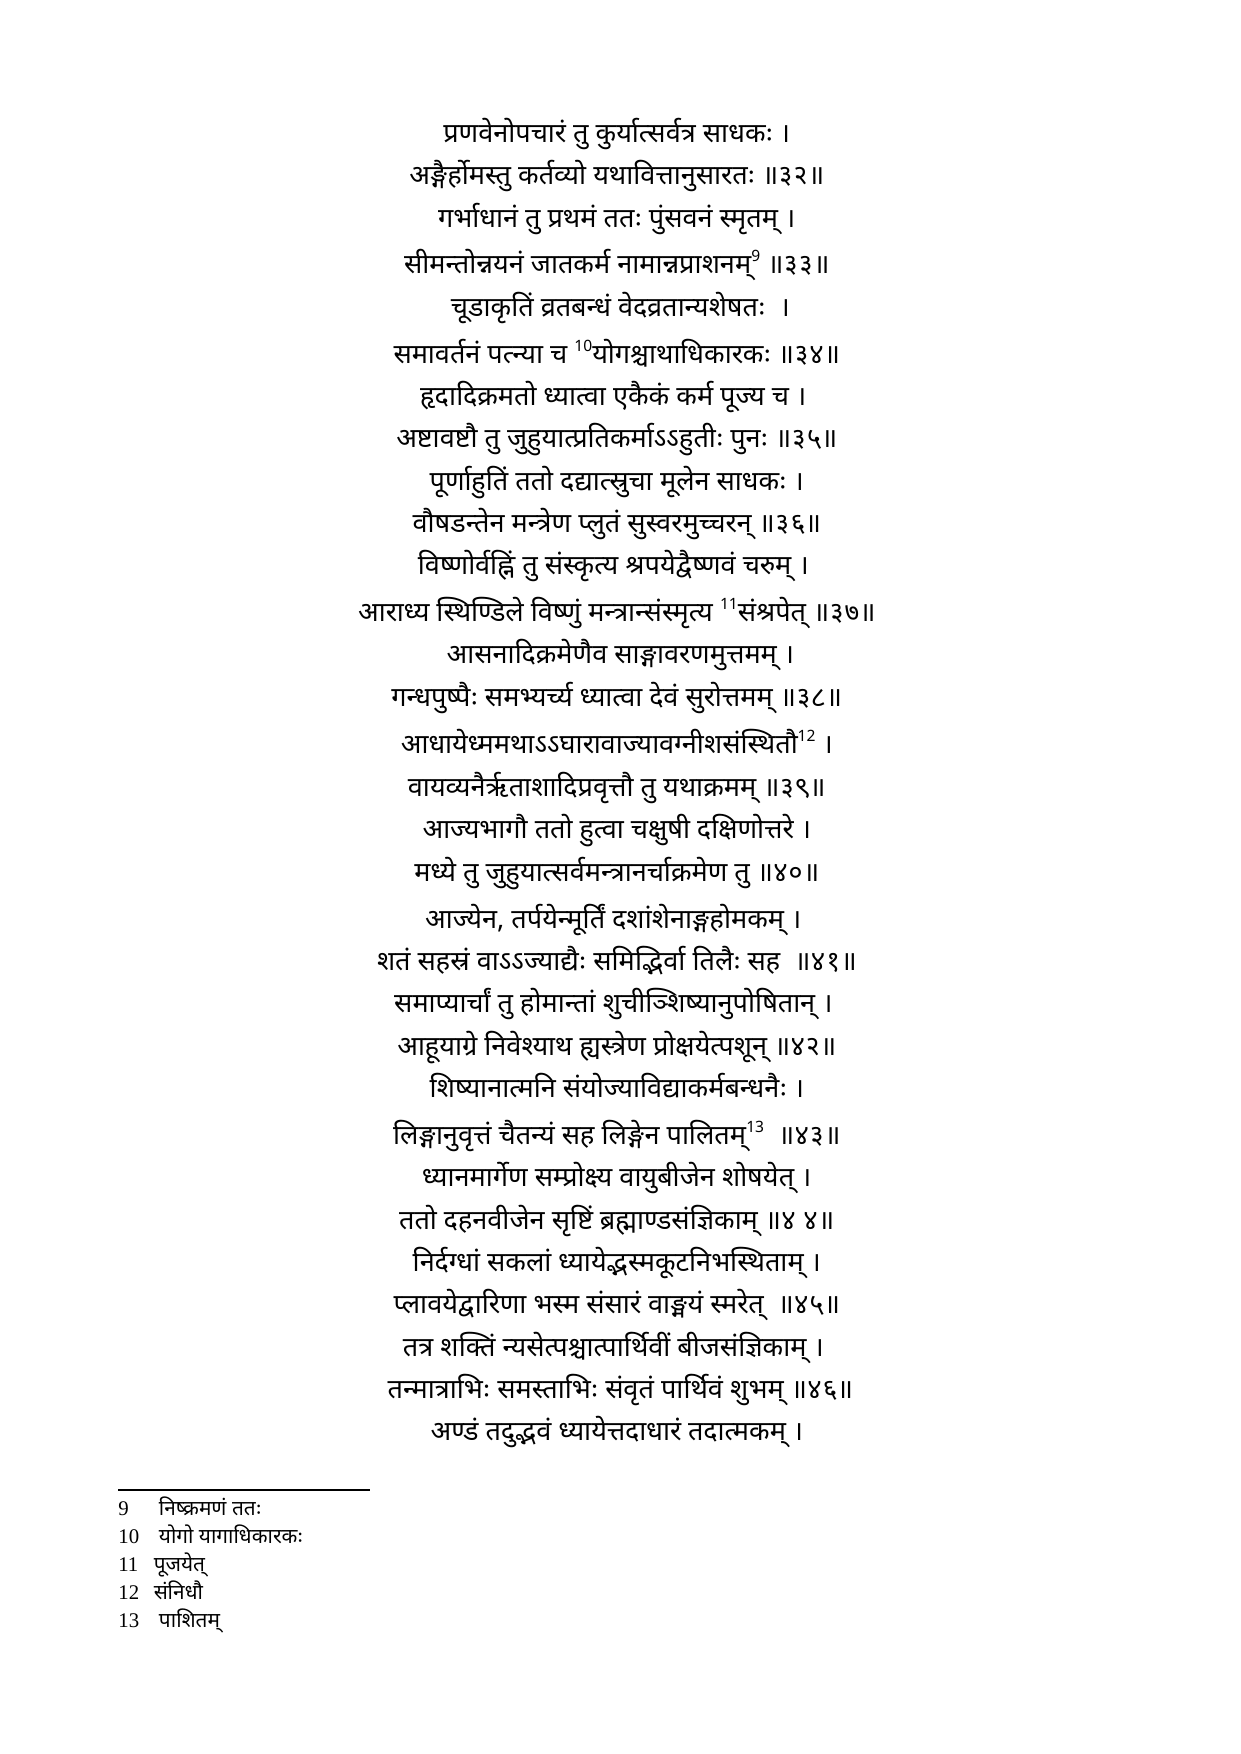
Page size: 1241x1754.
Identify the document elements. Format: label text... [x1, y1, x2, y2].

text वायव्यनैरृताशादिप्रवृत्तौ तु यथाक्रमम् ॥३९॥ आज्यभागौ ततो हुत्वा चक्षुषी दक्षिणोत्तरे । मध्ये तु जुहुयात्सर्वमन्त्रानर्चाक्रमेण तु ॥४०॥ आज्येन, तर्पयेन्मूर्तिं दशांशेनाङ्गहोमकम् । शतं सहस्रं वाऽऽज्याद्यैः समिद्भिर्वा तिलैः सह ॥४१॥ समाप्यार्चां तु होमान्तां शुचीञ्शिष्यानुपोषितान् । आहूयाग्रे निवेश्याथ ह्यस्त्रेण प्रोक्षयेत्पशून् ॥४२॥ शिष्यानात्मनि संयोज्याविद्याकर्मबन्धनैः । लिङ्गानुवृत्तं चैतन्यं सह लिङ्गेन पालितम् ॥४३॥ ध्यानमार्गेण सम्प्रोक्ष्य वायुबीजेन शोषयेत् । ततो दहनवीजेन सृष्टिं ब्रह्माण्डसंज्ञिकाम् ॥४ ४॥ निर्दग्धां सकलां ध्यायेद्भस्मकूटनिभस्थिताम् । प्लावयेद्वारिणा भस्म संसारं वाङ्मयं स्मरेत् ॥४५॥ तत्र शक्तिं न्यसेत्पश्चात्पार्थिवीं बीजसंज्ञिकाम् । तन्मात्राभिः समस्ताभिः संवृतं पार्थिवं शुभम् ॥४६॥ अण्डं तदुद्भवं ध्यायेत्तदाधारं तदात्मकम् । [118, 772, 1122, 1452]
text पूजयेत् [118, 1552, 1122, 1580]
text निष्क्रमणं ततः [118, 1496, 1122, 1524]
text संनिधौ [118, 1580, 1122, 1608]
text प्रणवेनोपचारं तु कुर्यात्सर्वत्र साधकः । अङ्गैर्होमस्तु कर्तव्यो यथावित्तानुसारतः ॥३२॥ गर्भाधानं तु प्रथमं ततः पुंसवनं स्मृतम् । सीमन्तोन्नयनं जातकर्म नामान्नप्राशनम् ॥३३॥ चूडाकृतिं व्रतबन्धं वेदव्रतान्यशेषतः । समावर्तनं पत्न्या च योगश्चाथाधिकारकः ॥३४॥ हृदादिक्रमतो ध्यात्वा एकैकं कर्म पूज्य च । अष्टावष्टौ तु जुहुयात्प्रतिकर्माऽऽहुतीः पुनः ॥३५॥ पूर्णाहुतिं ततो दद्यात्स्रुचा मूलेन साधकः । वौषडन्तेन मन्त्रेण प्लुतं सुस्वरमुच्चरन् ॥३६॥ विष्णोर्वह्निं तु संस्कृत्य श्रपयेद्वैष्णवं चरुम् । आराध्य स्थिण्डिले विष्णुं मन्त्रान्संस्मृत्य संश्रपेत् ॥३७॥ आसनादिक्रमेणैव साङ्गावरणमुत्तमम् । गन्धपुष्पैः समभ्यर्च्य ध्यात्वा देवं सुरोत्तमम् ॥३८॥ आधायेध्ममथाऽऽघारावाज्यावग्नीशसंस्थितौ । [118, 118, 1122, 764]
text पाशितम् [118, 1608, 1122, 1636]
text योगो यागाधिकारकः [118, 1524, 1122, 1552]
